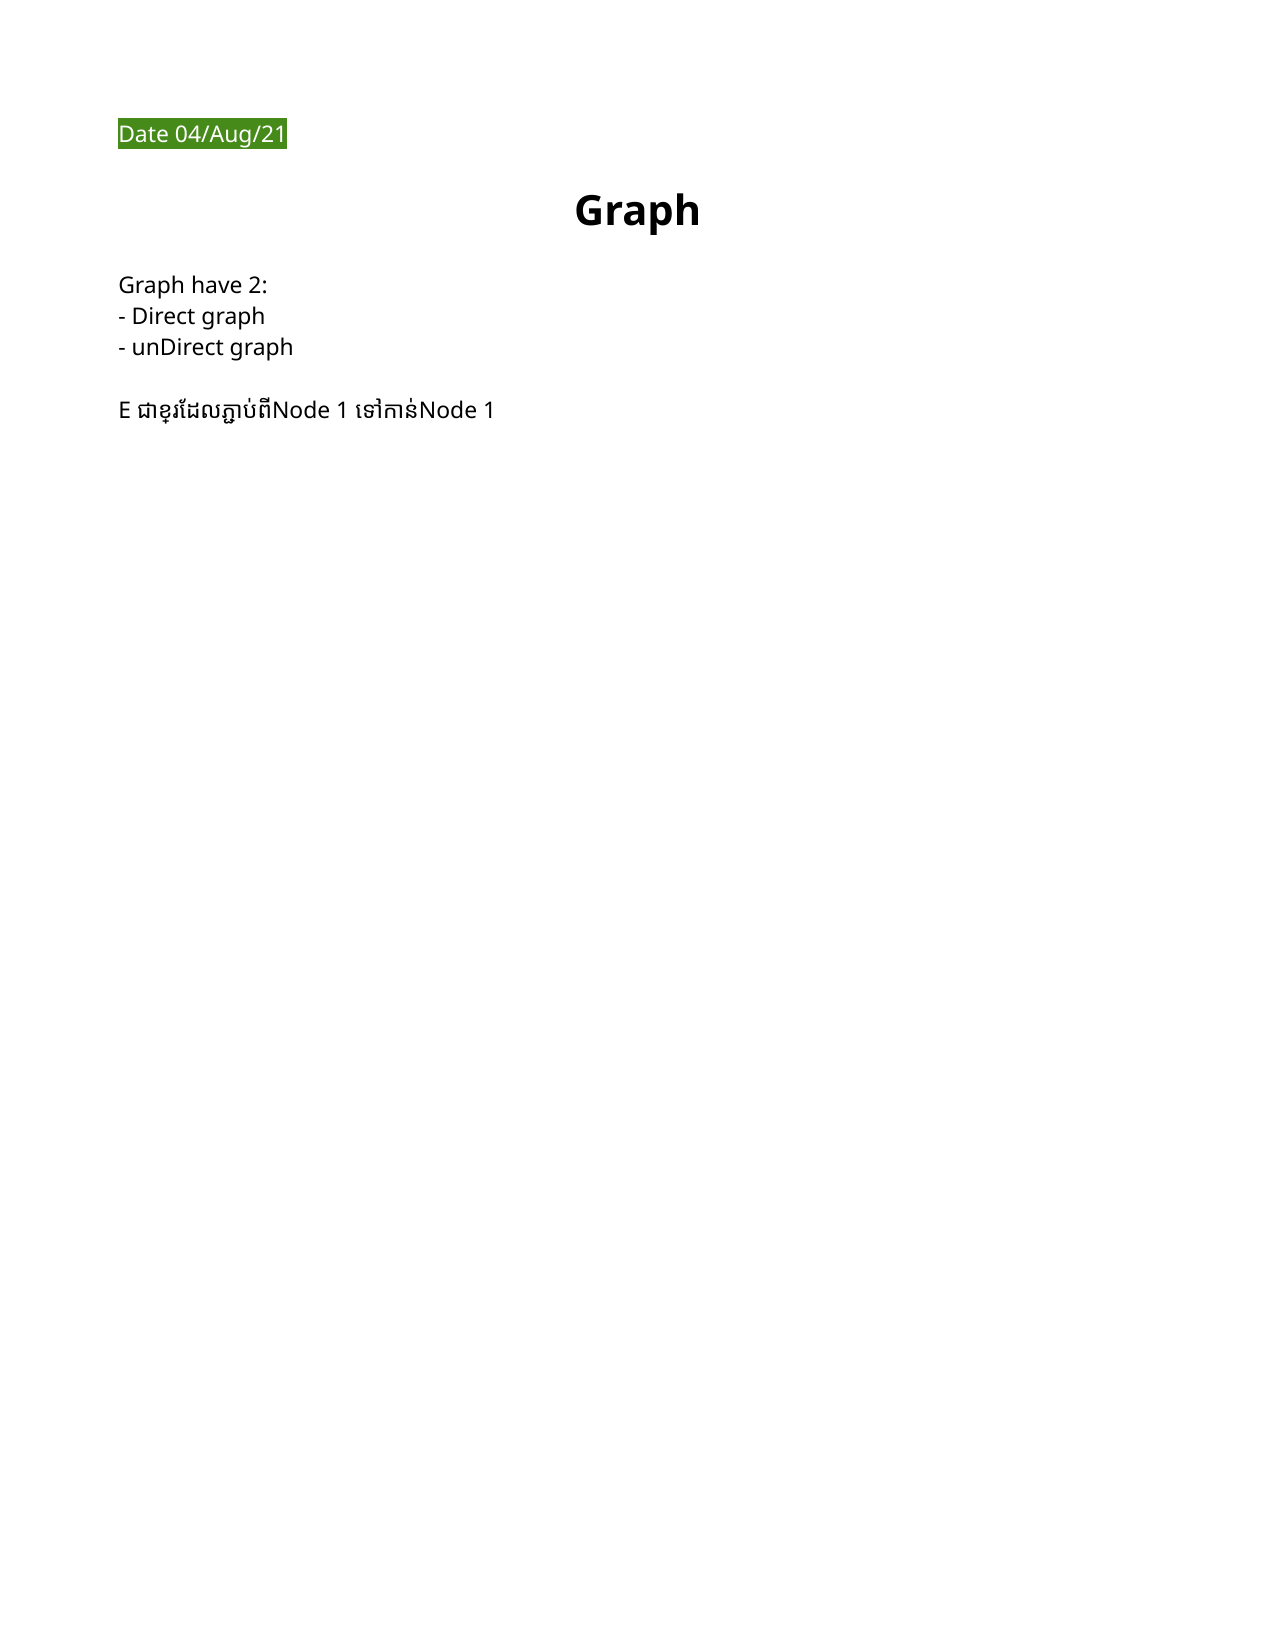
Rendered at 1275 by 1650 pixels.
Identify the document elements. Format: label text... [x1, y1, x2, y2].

text - Direct graph [118, 300, 1157, 331]
text Graph [118, 181, 1157, 237]
text E ជាខ្សែរដែលភ្ជាប់ពីNode 1 ទៅកាន់Node 1 [118, 394, 1157, 427]
text Date 04/Aug/21 [118, 118, 1157, 149]
text Graph have 2: [118, 269, 1157, 300]
text - unDirect graph [118, 331, 1157, 362]
